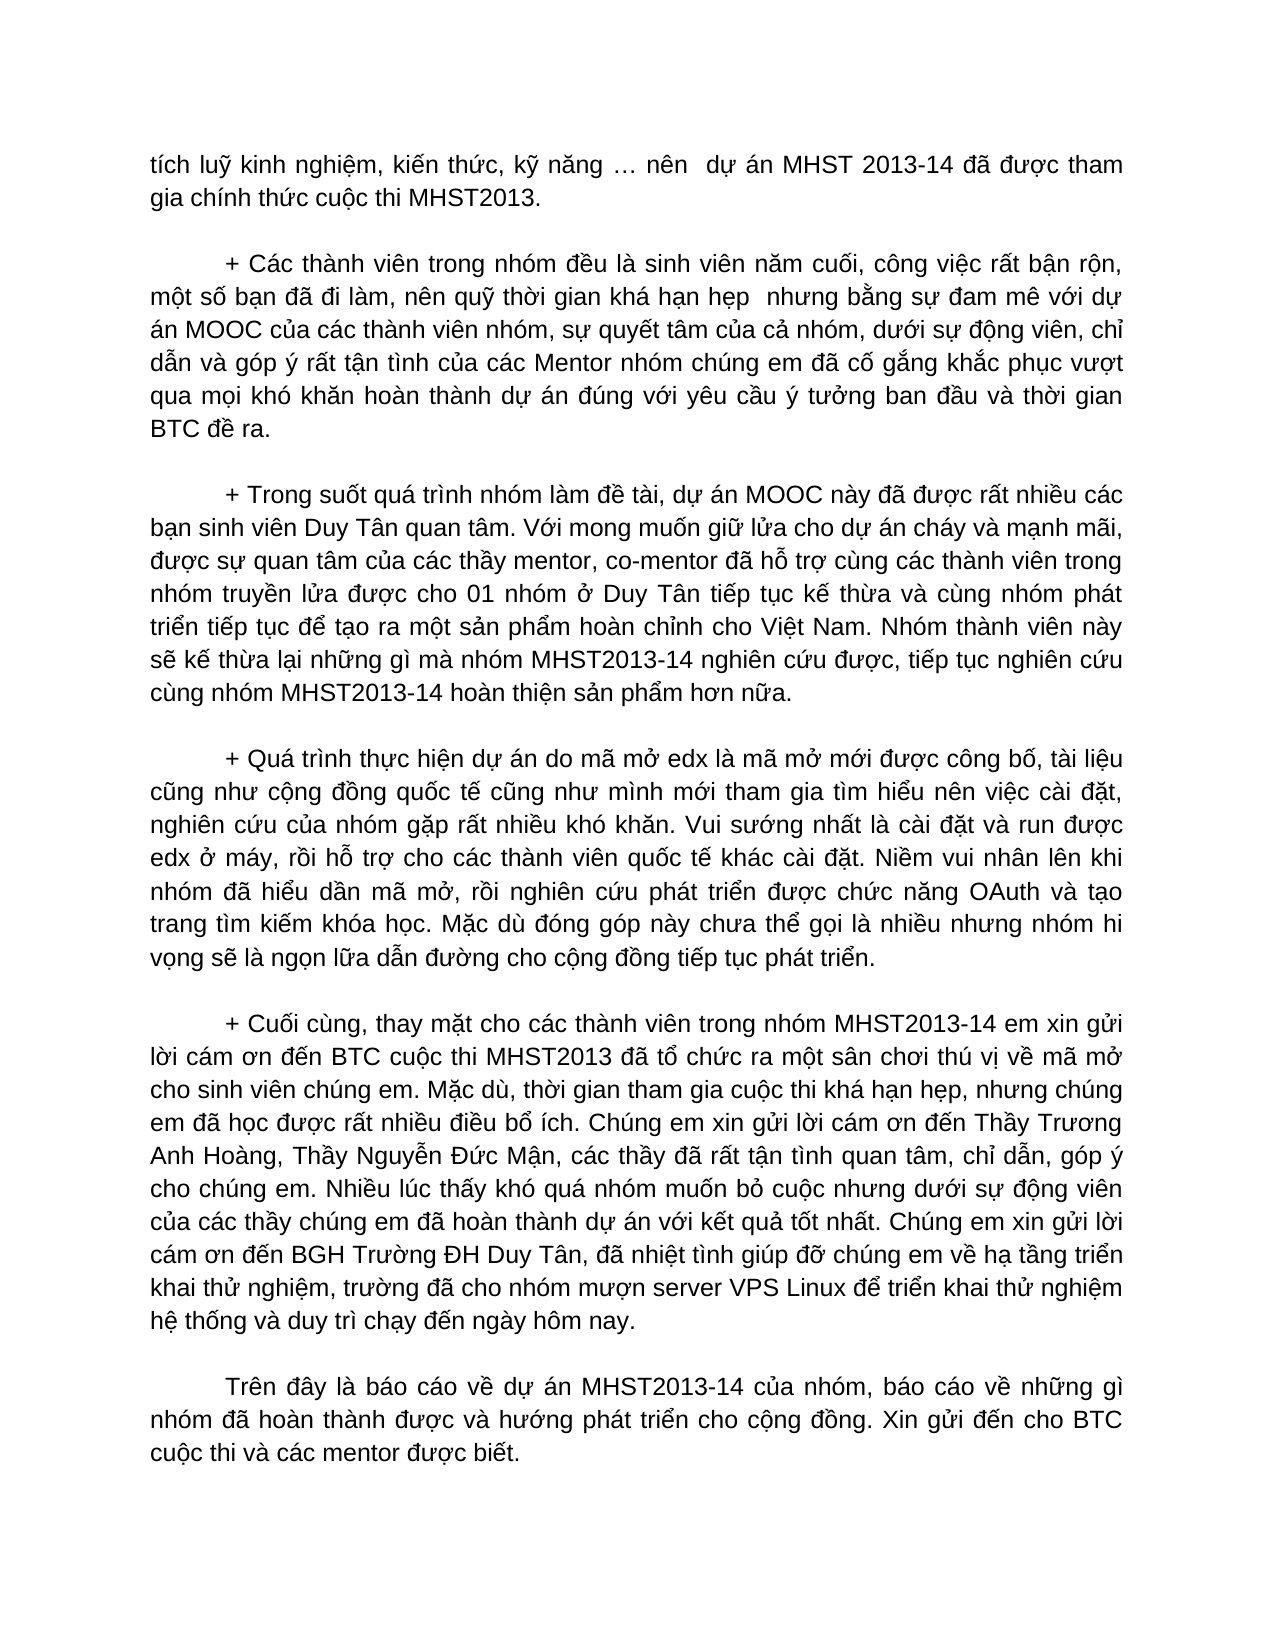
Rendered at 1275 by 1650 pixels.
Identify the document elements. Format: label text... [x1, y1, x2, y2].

text + Cuối cùng, thay mặt cho các thành viên trong nhóm MHST2013-14 em xin gửi lời cám ơn đến BTC cuộc thi MHST2013 đã tổ chức ra một sân chơi thú vị về mã mở cho sinh viên chúng em. Mặc dù, thời gian tham gia cuộc thi khá hạn hẹp, nhưng chúng em đã học được rất nhiều điều bổ ích. Chúng em xin gửi lời cám ơn đến Thầy Trương Anh Hoàng, Thầy Nguyễn Đức Mận, các thầy đã rất tận tình quan tâm, chỉ dẫn, góp ý cho chúng em. Nhiều lúc thấy khó quá nhóm muốn bỏ cuộc nhưng dưới sự động viên của các thầy chúng em đã hoàn thành dự án với kết quả tốt nhất. Chúng em xin gửi lời cám ơn đến BGH Trường ĐH Duy Tân, đã nhiệt tình giúp đỡ chúng em về hạ tầng triển khai thử nghiệm, trường đã cho nhóm mượn server VPS Linux để triển khai thử nghiệm hệ thống và duy trì chạy đến ngày hôm nay. [150, 1008, 1125, 1334]
text + Các thành viên trong nhóm đều là sinh viên năm cuối, công việc rất bận rộn, một số bạn đã đi làm, nên quỹ thời gian khá hạn hẹp nhưng bằng sự đam mê với dự án MOOC của các thành viên nhóm, sự quyết tâm của cả nhóm, dưới sự động viên, chỉ dẫn và góp ý rất tận tình của các Mentor nhóm chúng em đã cố gắng khắc phục vượt qua mọi khó khăn hoàn thành dự án đúng với yêu cầu ý tưởng ban đầu và thời gian BTC đề ra. [150, 249, 1125, 443]
text Trên đây là báo cáo về dự án MHST2013-14 của nhóm, báo cáo về những gì nhóm đã hoàn thành được và hướng phát triển cho cộng đồng. Xin gửi đến cho BTC cuộc thi và các mentor được biết. [150, 1372, 1125, 1467]
text + Quá trình thực hiện dự án do mã mở edx là mã mở mới được công bố, tài liệu cũng như cộng đồng quốc tế cũng như mình mới tham gia tìm hiểu nên việc cài đặt, nghiên cứu của nhóm gặp rất nhiều khó khăn. Vui sướng nhất là cài đặt và run được edx ở máy, rồi hỗ trợ cho các thành viên quốc tế khác cài đặt. Niềm vui nhân lên khi nhóm đã hiểu dần mã mở, rồi nghiên cứu phát triển được chức năng OAuth và tạo trang tìm kiếm khóa học. Mặc dù đóng góp này chưa thể gọi là nhiều nhưng nhóm hi vọng sẽ là ngọn lữa dẫn đường cho cộng đồng tiếp tục phát triển. [150, 744, 1125, 971]
text + Trong suốt quá trình nhóm làm đề tài, dự án MOOC này đã được rất nhiều các bạn sinh viên Duy Tân quan tâm. Với mong muốn giữ lửa cho dự án cháy và mạnh mãi, được sự quan tâm của các thầy mentor, co-mentor đã hỗ trợ cùng các thành viên trong nhóm truyền lửa được cho 01 nhóm ở Duy Tân tiếp tục kế thừa và cùng nhóm phát triển tiếp tục để tạo ra một sản phẩm hoàn chỉnh cho Việt Nam. Nhóm thành viên này sẽ kế thừa lại những gì mà nhóm MHST2013-14 nghiên cứu được, tiếp tục nghiên cứu cùng nhóm MHST2013-14 hoàn thiện sản phẩm hơn nữa. [150, 480, 1125, 707]
text tích luỹ kinh nghiệm, kiến thức, kỹ năng … nên dự án MHST 2013-14 đã được tham gia chính thức cuộc thi MHST2013. [150, 150, 1125, 212]
